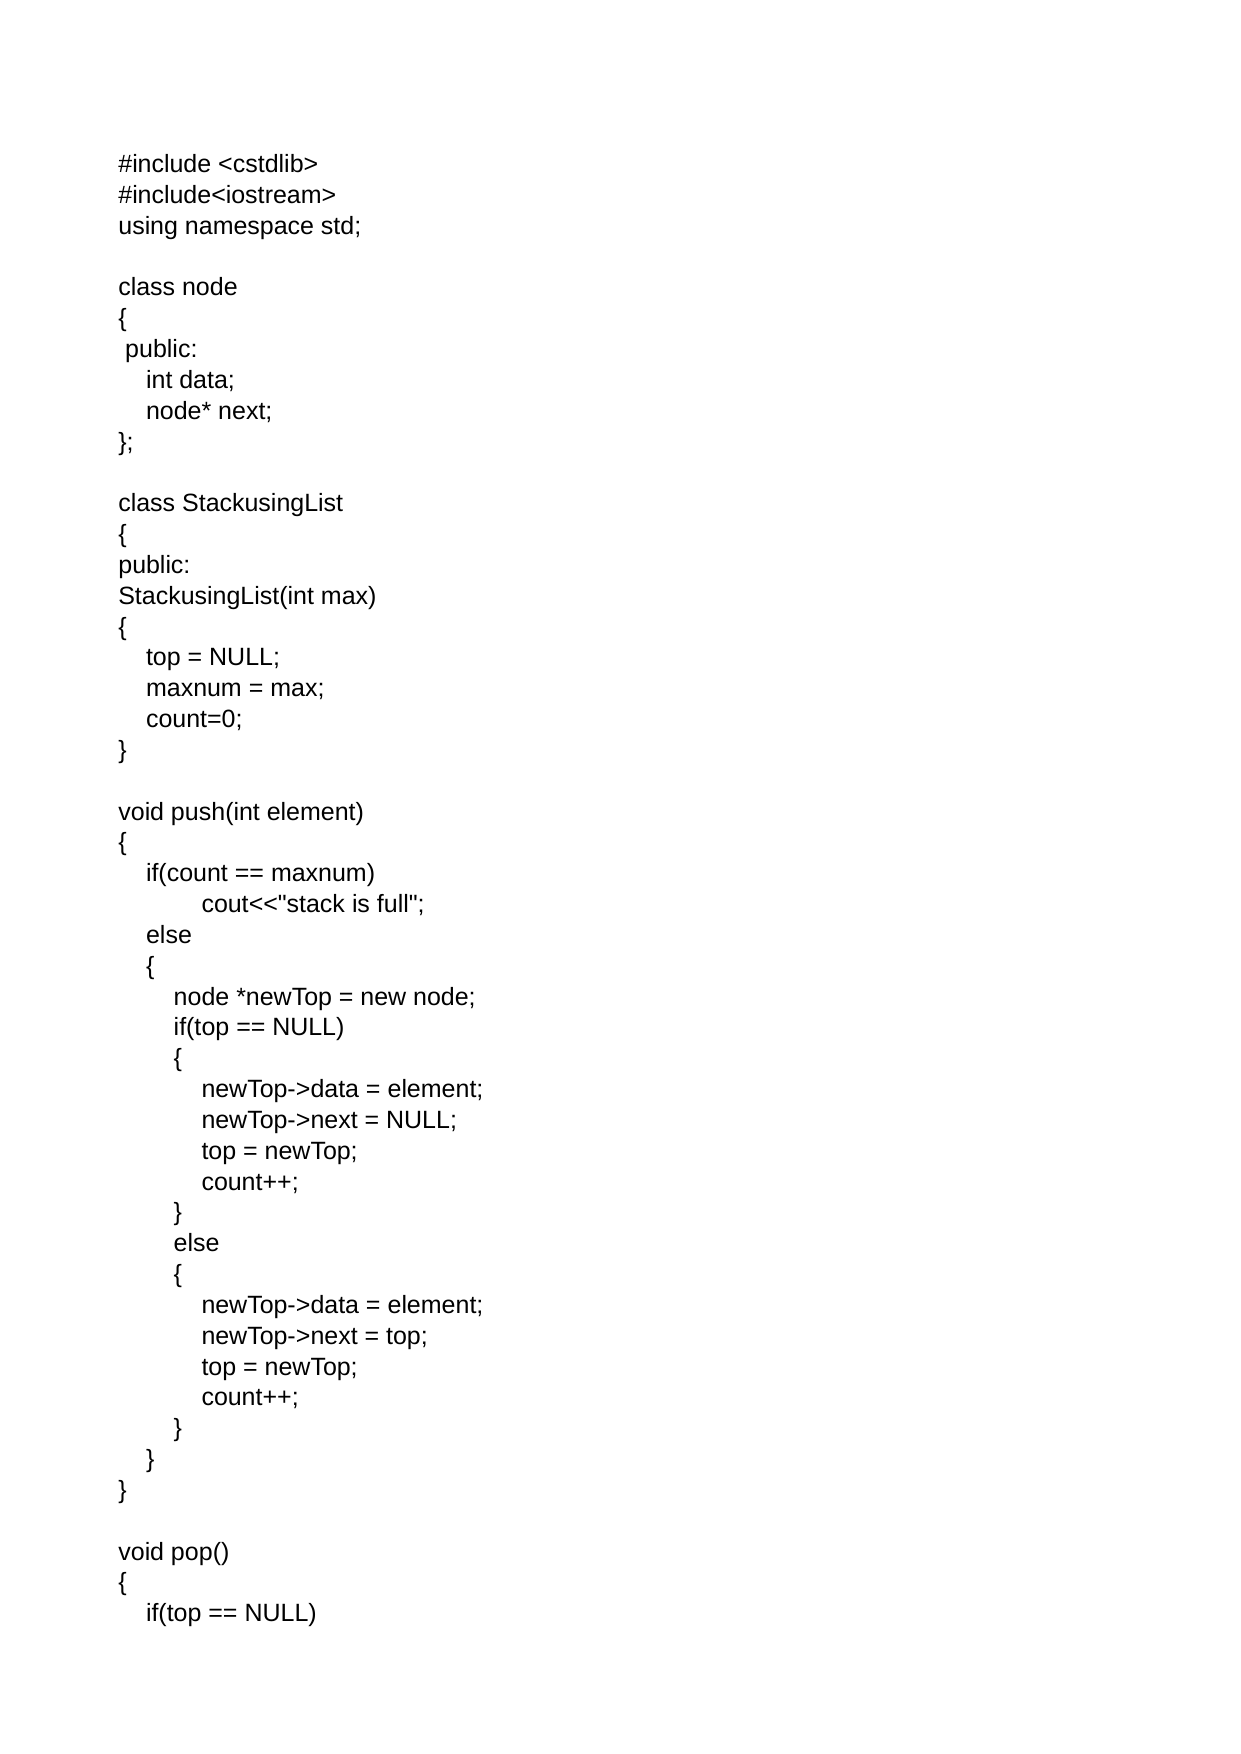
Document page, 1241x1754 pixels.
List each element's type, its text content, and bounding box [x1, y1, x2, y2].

text maxnum = max; [118, 673, 1122, 702]
text { [118, 519, 1122, 548]
text public: [118, 334, 1122, 363]
text } [118, 1197, 1122, 1226]
text top = NULL; [118, 642, 1122, 671]
text }; [118, 426, 1122, 455]
text } [118, 1444, 1122, 1473]
text top = newTop; [118, 1136, 1122, 1164]
text void pop() [118, 1536, 1122, 1565]
text { [118, 1043, 1122, 1072]
text cout<<"stack is full"; [118, 889, 1122, 918]
text public: [118, 550, 1122, 578]
text newTop->data = element; [118, 1074, 1122, 1103]
text using namespace std; [118, 211, 1122, 239]
text if(count == maxnum) [118, 858, 1122, 887]
text int data; [118, 365, 1122, 393]
text #include<iostream> [118, 180, 1122, 208]
text if(top == NULL) [118, 1012, 1122, 1041]
text } [118, 1475, 1122, 1503]
text if(top == NULL) [118, 1598, 1122, 1627]
text newTop->data = element; [118, 1290, 1122, 1318]
text } [118, 735, 1122, 763]
text void push(int element) [118, 796, 1122, 825]
text { [118, 303, 1122, 332]
text node* next; [118, 396, 1122, 424]
text { [118, 1567, 1122, 1596]
text } [118, 1413, 1122, 1442]
text else [118, 920, 1122, 948]
text { [118, 951, 1122, 979]
text node *newTop = new node; [118, 981, 1122, 1010]
text { [118, 1259, 1122, 1288]
text { [118, 611, 1122, 640]
text else [118, 1228, 1122, 1257]
text count=0; [118, 704, 1122, 733]
text newTop->next = top; [118, 1321, 1122, 1349]
text StackusingList(int max) [118, 581, 1122, 609]
text #include <cstdlib> [118, 149, 1122, 178]
text class node [118, 272, 1122, 301]
text { [118, 827, 1122, 856]
text top = newTop; [118, 1351, 1122, 1380]
text count++; [118, 1382, 1122, 1411]
text newTop->next = NULL; [118, 1105, 1122, 1133]
text class StackusingList [118, 488, 1122, 517]
text count++; [118, 1166, 1122, 1195]
